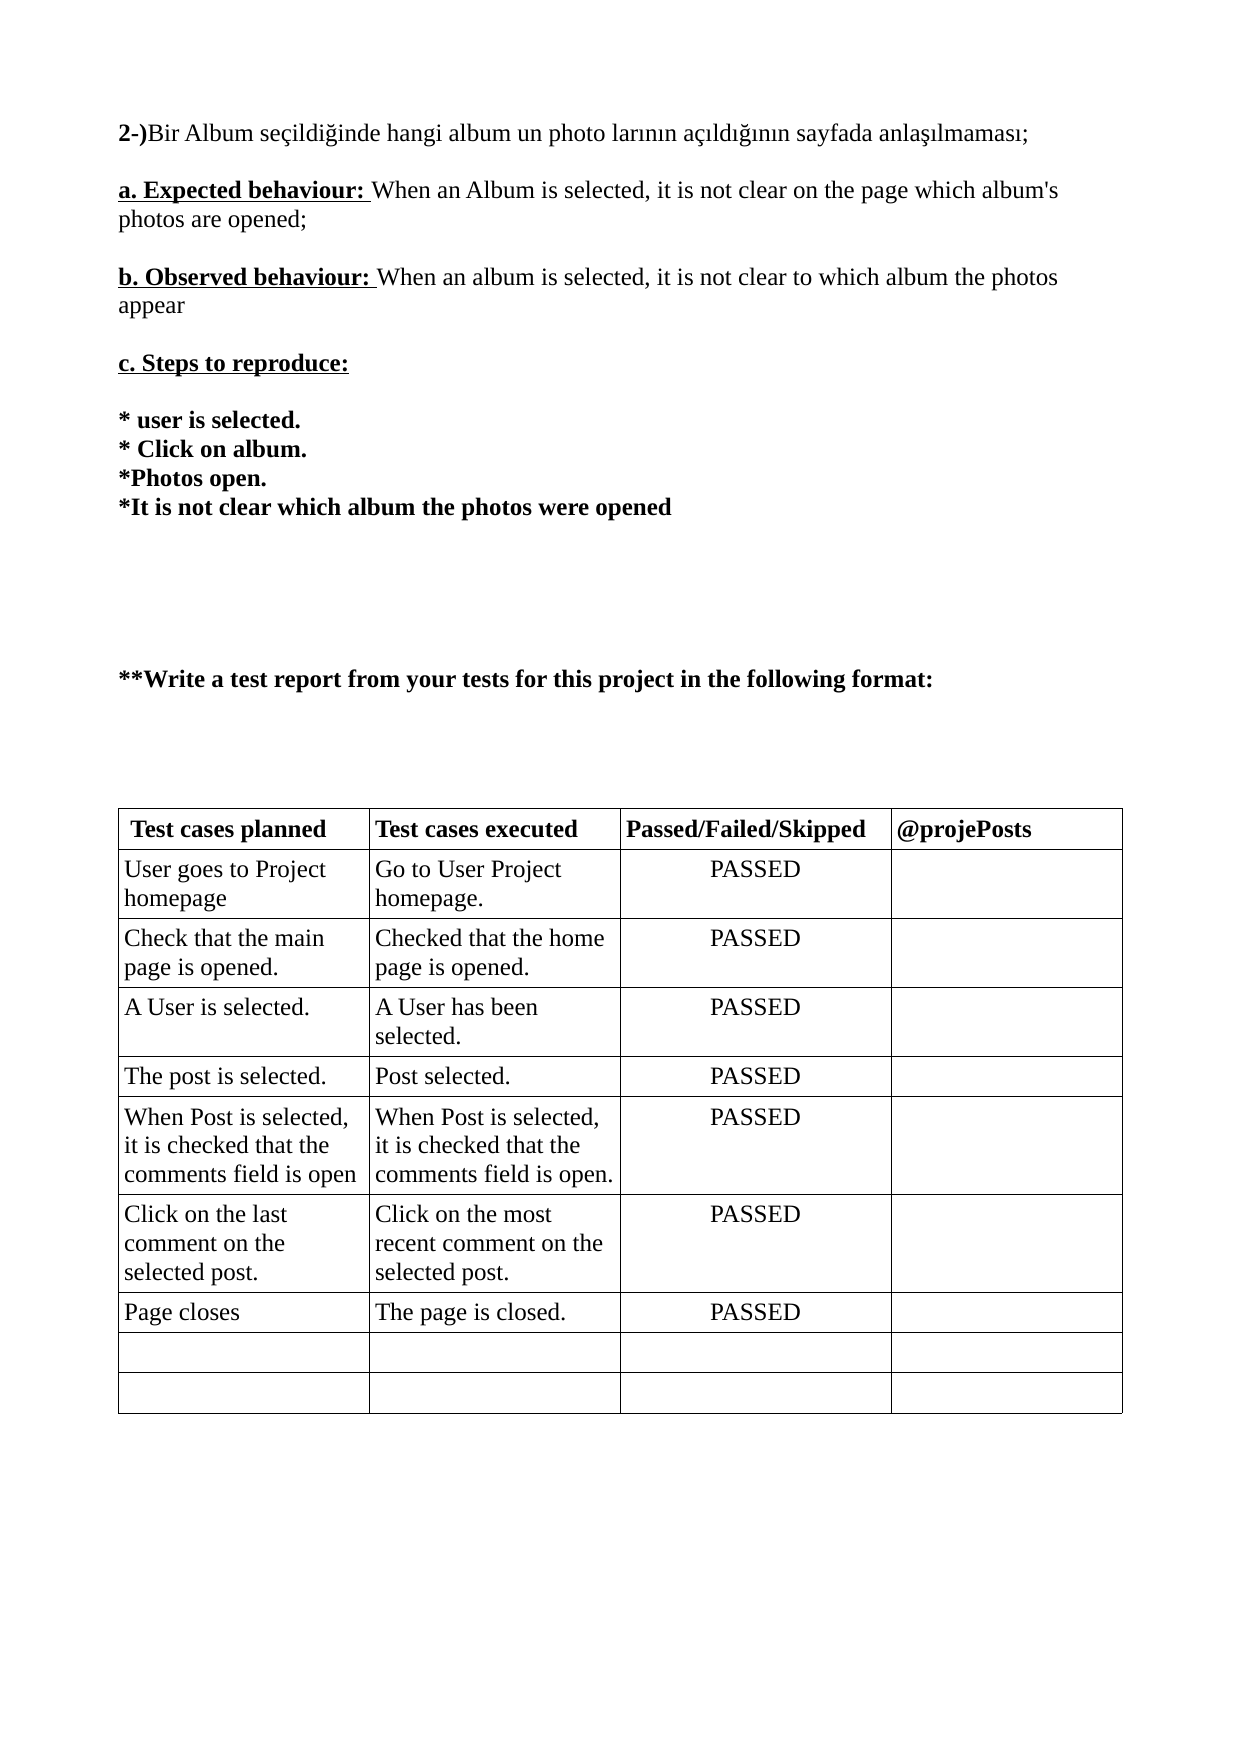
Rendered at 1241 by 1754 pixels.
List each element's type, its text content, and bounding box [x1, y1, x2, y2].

text b. Observed behaviour: When an album is selected, it is not clear to which album the photos appear [118, 262, 1122, 319]
table_cell PASSED [621, 850, 891, 917]
table_cell Go to User Project homepage. [370, 850, 620, 917]
table_header Test cases planned [119, 809, 369, 848]
text **Write a test report from your tests for this project in the following format: [118, 664, 1122, 693]
table_cell PASSED [621, 1195, 891, 1292]
table_cell PASSED [621, 919, 891, 987]
table_cell [370, 1373, 620, 1412]
table_cell Page closes [119, 1293, 369, 1332]
text *It is not clear which album the photos were opened [118, 492, 1122, 521]
table_cell [621, 1333, 891, 1372]
table_cell When Post is selected, it is checked that the comments field is open [119, 1097, 369, 1194]
table_cell [119, 1373, 369, 1412]
table_cell Check that the main page is opened. [119, 919, 369, 987]
table_cell Click on the last comment on the selected post. [119, 1195, 369, 1292]
table_cell The page is closed. [370, 1293, 620, 1332]
table_cell Post selected. [370, 1057, 620, 1096]
table_cell [119, 1333, 369, 1372]
table_cell Checked that the home page is opened. [370, 919, 620, 987]
text * Click on album. [118, 434, 1122, 463]
table_cell The post is selected. [119, 1057, 369, 1096]
table_cell [892, 988, 1122, 1056]
table_cell PASSED [621, 1293, 891, 1332]
text a. Expected behaviour: When an Album is selected, it is not clear on the page which album's photos are opened; [118, 176, 1122, 233]
table_cell A User is selected. [119, 988, 369, 1056]
table_cell [892, 1333, 1122, 1372]
table_cell Click on the most recent comment on the selected post. [370, 1195, 620, 1292]
table_cell PASSED [621, 1097, 891, 1194]
table_header @projePosts [892, 809, 1122, 848]
table_cell [370, 1333, 620, 1372]
table_cell PASSED [621, 988, 891, 1056]
text c. Steps to reproduce: [118, 348, 1122, 377]
table_header Test cases executed [370, 809, 620, 848]
table_cell [892, 850, 1122, 917]
text * user is selected. [118, 406, 1122, 434]
table_cell PASSED [621, 1057, 891, 1096]
table_cell User goes to Project homepage [119, 850, 369, 917]
table_header Passed/Failed/Skipped [621, 809, 891, 848]
table_cell A User has been selected. [370, 988, 620, 1056]
table_cell [621, 1373, 891, 1412]
table_cell [892, 1195, 1122, 1292]
table_cell [892, 919, 1122, 987]
table_cell When Post is selected, it is checked that the comments field is open. [370, 1097, 620, 1194]
text *Photos open. [118, 463, 1122, 492]
table_cell [892, 1373, 1122, 1412]
text 2-)Bir Album seçildiğinde hangi album un photo larının açıldığının sayfada anlaşılmaması; [118, 118, 1122, 147]
table_cell [892, 1097, 1122, 1194]
table_cell [892, 1293, 1122, 1332]
table_cell [892, 1057, 1122, 1096]
